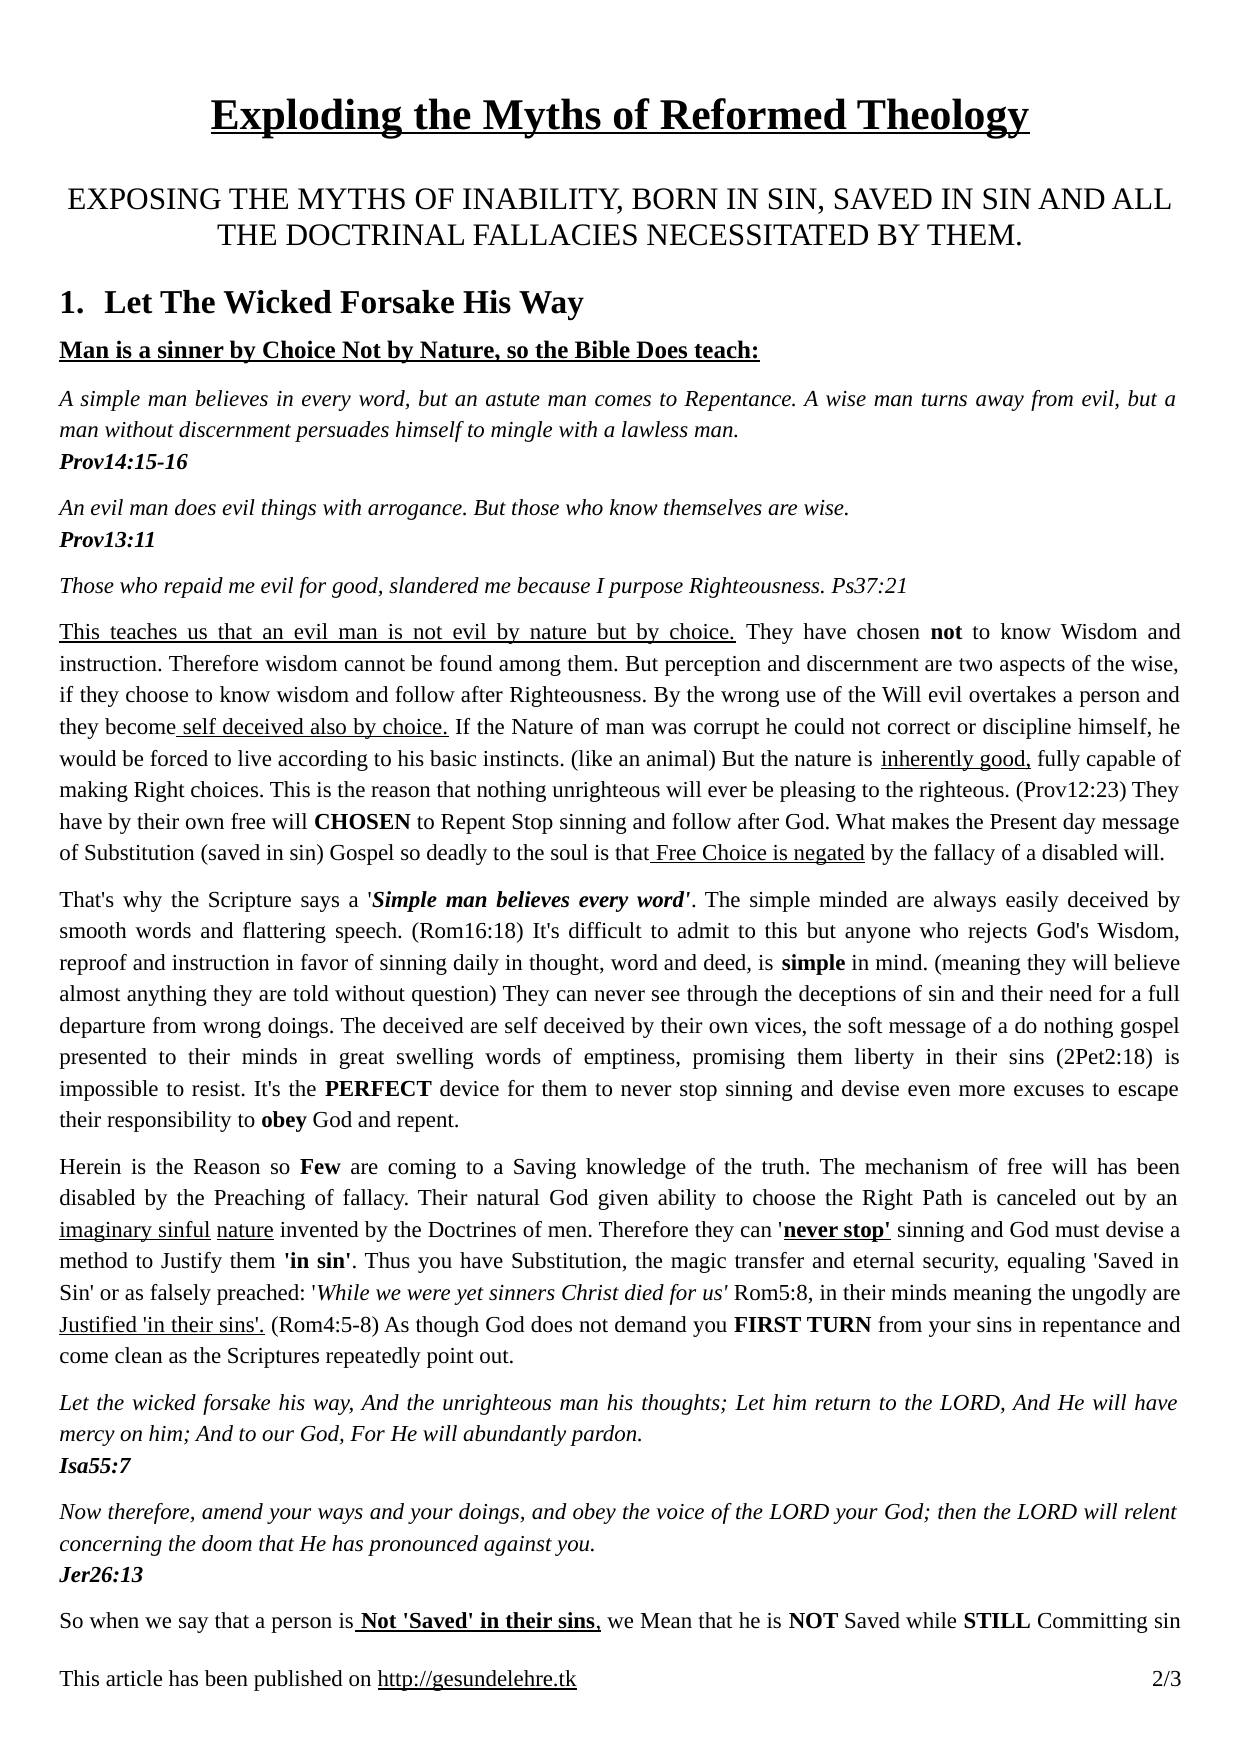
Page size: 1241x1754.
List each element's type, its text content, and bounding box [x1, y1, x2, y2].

text Exposing the Myths of inability, born in sin, saved in sin and all the doctrinal fallacies necessitated by them. [59, 180, 1181, 252]
text Jer26:13 [59, 1561, 1181, 1588]
text Let the wicked forsake his way, And the unrighteous man his thoughts; Let him return to the LORD, And He will have mercy on him; And to our God, For He will abundantly pardon. [59, 1389, 1181, 1447]
text So when we say that a person is Not 'Saved' in their sins, we Mean that he is NOT Saved while STILL Committing sin [59, 1608, 1181, 1634]
text That's why the Scripture says a 'Simple man believes every word'. The simple minded are always easily deceived by smooth words and flattering speech. (Rom16:18) It's difficult to admit to this but anyone who rejects God's Wisdom, reproof and instruction in favor of sinning daily in thought, word and deed, is simple in mind. (meaning they will believe almost anything they are told without question) They can never see through the deceptions of sin and their need for a full departure from wrong doings. The deceived are self deceived by their own vices, the soft message of a do nothing gospel presented to their minds in great swelling words of emptiness, promising them liberty in their sins (2Pet2:18) is impossible to resist. It's the PERFECT device for them to never stop sinning and devise even more excuses to escape their responsibility to obey God and repent. [59, 886, 1181, 1133]
text Isa55:7 [59, 1452, 1181, 1478]
text An evil man does evil things with arrogance. But those who know themselves are wise. [59, 494, 1181, 520]
text Now therefore, amend your ways and your doings, and obey the voice of the LORD your God; then the LORD will relent concerning the doom that He has pronounced against you. [59, 1498, 1181, 1556]
text Prov13:11 [59, 526, 1181, 552]
text This teaches us that an evil man is not evil by nature but by choice. They have chosen not to know Wisdom and instruction. Therefore wisdom cannot be found among them. But perception and discernment are two aspects of the wise, if they choose to know wisdom and follow after Righteousness. By the wrong use of the Will evil overtakes a person and they become self deceived also by choice. If the Nature of man was corrupt he could not correct or discipline himself, he would be forced to live according to his basic instincts. (like an animal) But the nature is inherently good, fully capable of making Right choices. This is the reason that nothing unrighteous will ever be pleasing to the righteous. (Prov12:23) They have by their own free will CHOSEN to Repent Stop sinning and follow after God. What makes the Present day message of Substitution (saved in sin) Gospel so deadly to the soul is that Free Choice is negated by the fallacy of a disabled will. [59, 618, 1181, 866]
text Exploding the Myths of Reformed Theology [59, 88, 1181, 139]
text Those who repaid me evil for good, slandered me because I purpose Righteousness. Ps37:21 [59, 572, 1181, 598]
subtitle Let the Wicked forsake his Way [59, 282, 1181, 321]
text Herein is the Reason so Few are coming to a Saving knowledge of the truth. The mechanism of free will has been disabled by the Preaching of fallacy. Their natural God given ability to choose the Right Path is canceled out by an imaginary sinful nature invented by the Doctrines of men. Therefore they can 'never stop' sinning and God must devise a method to Justify them 'in sin'. Thus you have Substitution, the magic transfer and eternal security, equaling 'Saved in Sin' or as falsely preached: 'While we were yet sinners Christ died for us' Rom5:8, in their minds meaning the ungodly are Justified 'in their sins'. (Rom4:5-8) As though God does not demand you FIRST TURN from your sins in repentance and come clean as the Scriptures repeatedly point out. [59, 1153, 1181, 1369]
text Prov14:15-16 [59, 448, 1181, 474]
text A simple man believes in every word, but an astute man comes to Repentance. A wise man turns away from evil, but a man without discernment persuades himself to mingle with a lawless man. [59, 384, 1181, 442]
text Man is a sinner by Choice Not by Nature, so the Bible Does teach: [59, 335, 1181, 364]
